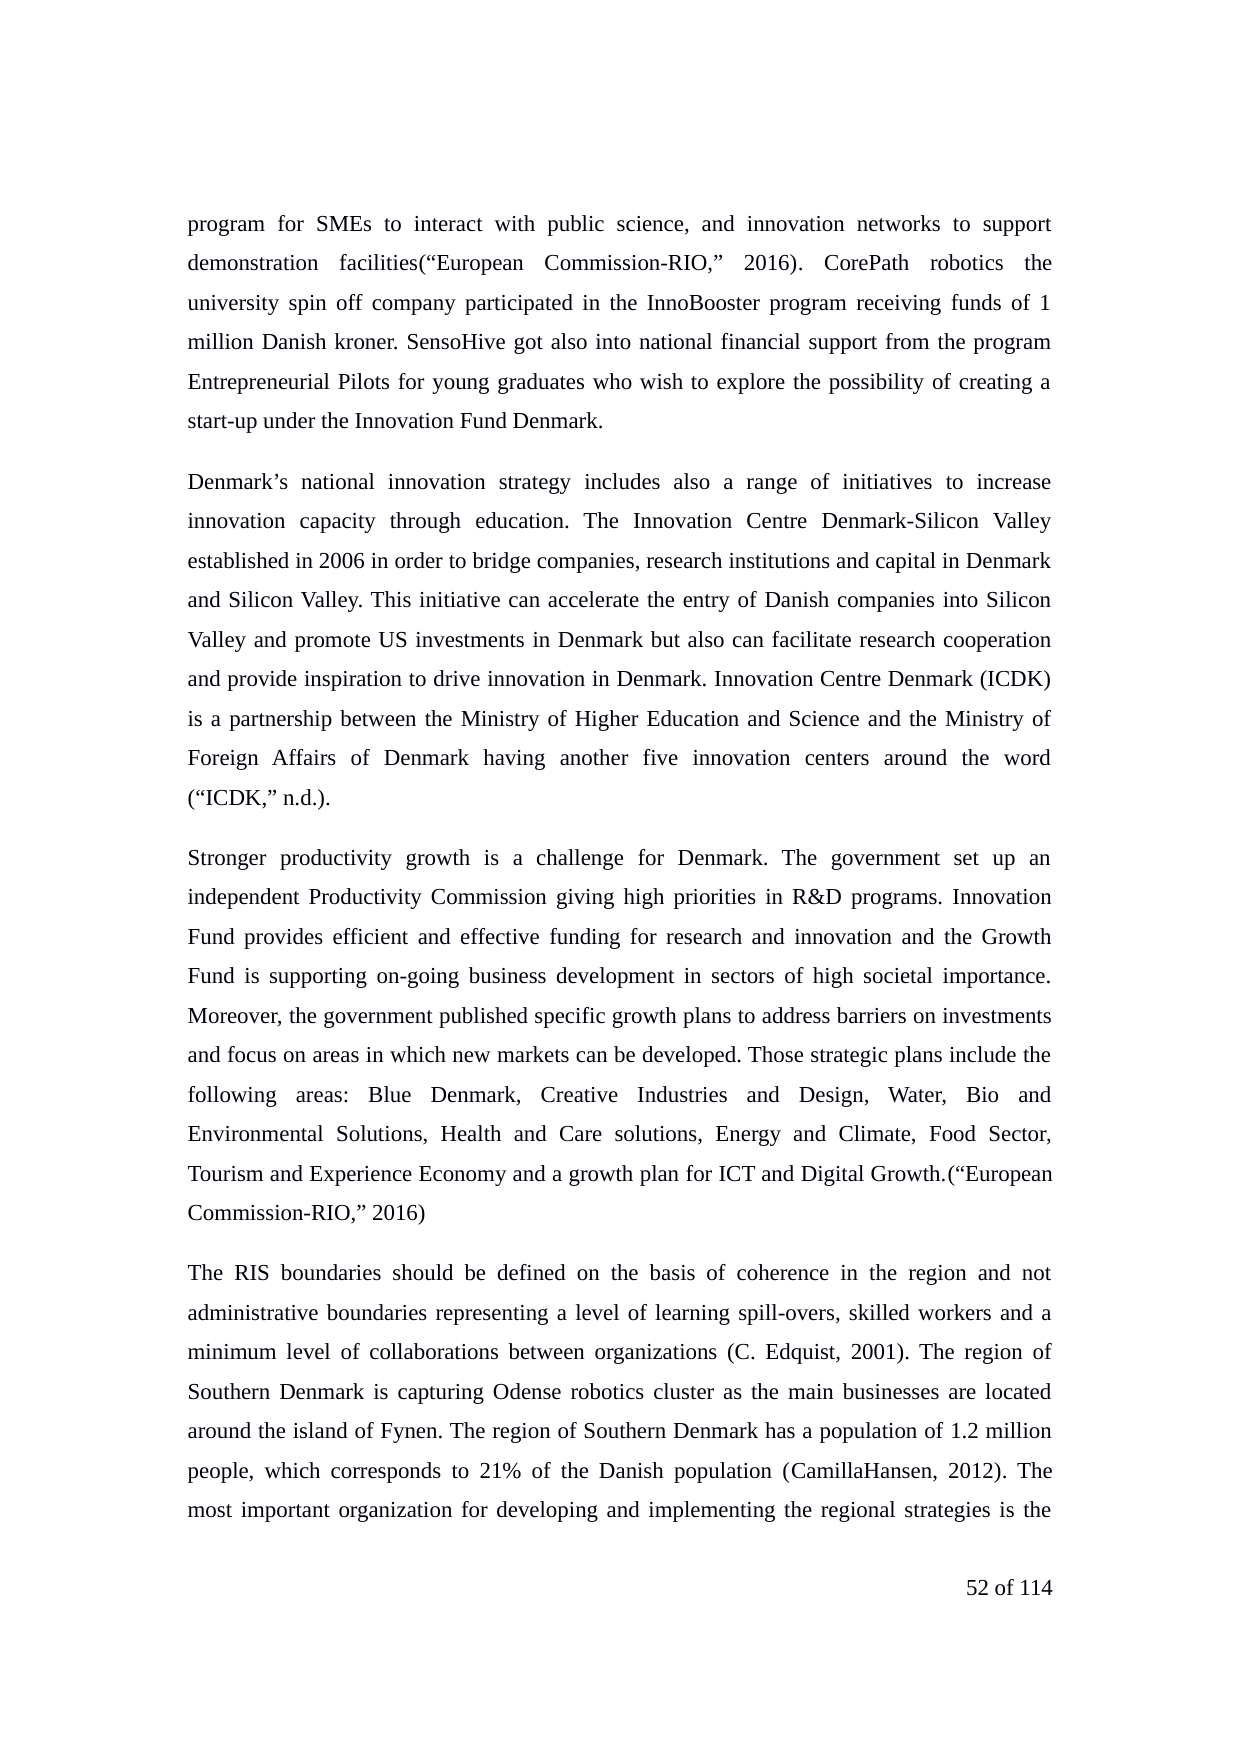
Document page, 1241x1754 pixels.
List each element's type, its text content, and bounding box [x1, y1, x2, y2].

text Denmark’s national innovation strategy includes also a range of initiatives to increase innovation capacity through education. The Innovation Centre Denmark-Silicon Valley established in 2006 in order to bridge companies, research institutions and capital in Denmark and Silicon Valley. This initiative can accelerate the entry of Danish companies into Silicon Valley and promote US investments in Denmark but also can facilitate research cooperation and provide inspiration to drive innovation in Denmark. Innovation Centre Denmark (ICDK) is a partnership between the Ministry of Higher Education and Science and the Ministry of Foreign Affairs of Denmark having another five innovation centers around the word (“ICDK,” n.d.). [187, 468, 1053, 810]
text program for SMEs to interact with public science, and innovation networks to support demonstration facilities(“European Commission-RIO,” 2016). CorePath robotics the university spin off company participated in the InnoBooster program receiving funds of 1 million Danish kroner. SensoHive got also into national financial support from the program Entrepreneurial Pilots for young graduates who wish to explore the possibility of creating a start-up under the Innovation Fund Denmark. [187, 210, 1053, 434]
text Stronger productivity growth is a challenge for Denmark. The government set up an independent Productivity Commission giving high priorities in R&D programs. Innovation Fund provides efficient and effective funding for research and innovation and the Growth Fund is supporting on-going business development in sectors of high societal importance. Moreover, the government published specific growth plans to address barriers on investments and focus on areas in which new markets can be developed. Those strategic plans include the following areas: Blue Denmark, Creative Industries and Design, Water, Bio and Environmental Solutions, Health and Care solutions, Energy and Climate, Food Sector, Tourism and Experience Economy and a growth plan for ICT and Digital Growth.(“European Commission-RIO,” 2016) [187, 844, 1053, 1226]
text The RIS boundaries should be defined on the basis of coherence in the region and not administrative boundaries representing a level of learning spill-overs, skilled workers and a minimum level of collaborations between organizations (C. Edquist, 2001). The region of Southern Denmark is capturing Odense robotics cluster as the main businesses are located around the island of Fynen. The region of Southern Denmark has a population of 1.2 million people, which corresponds to 21% of the Danish population (CamillaHansen, 2012). The most important organization for developing and implementing the regional strategies is the [187, 1259, 1053, 1523]
